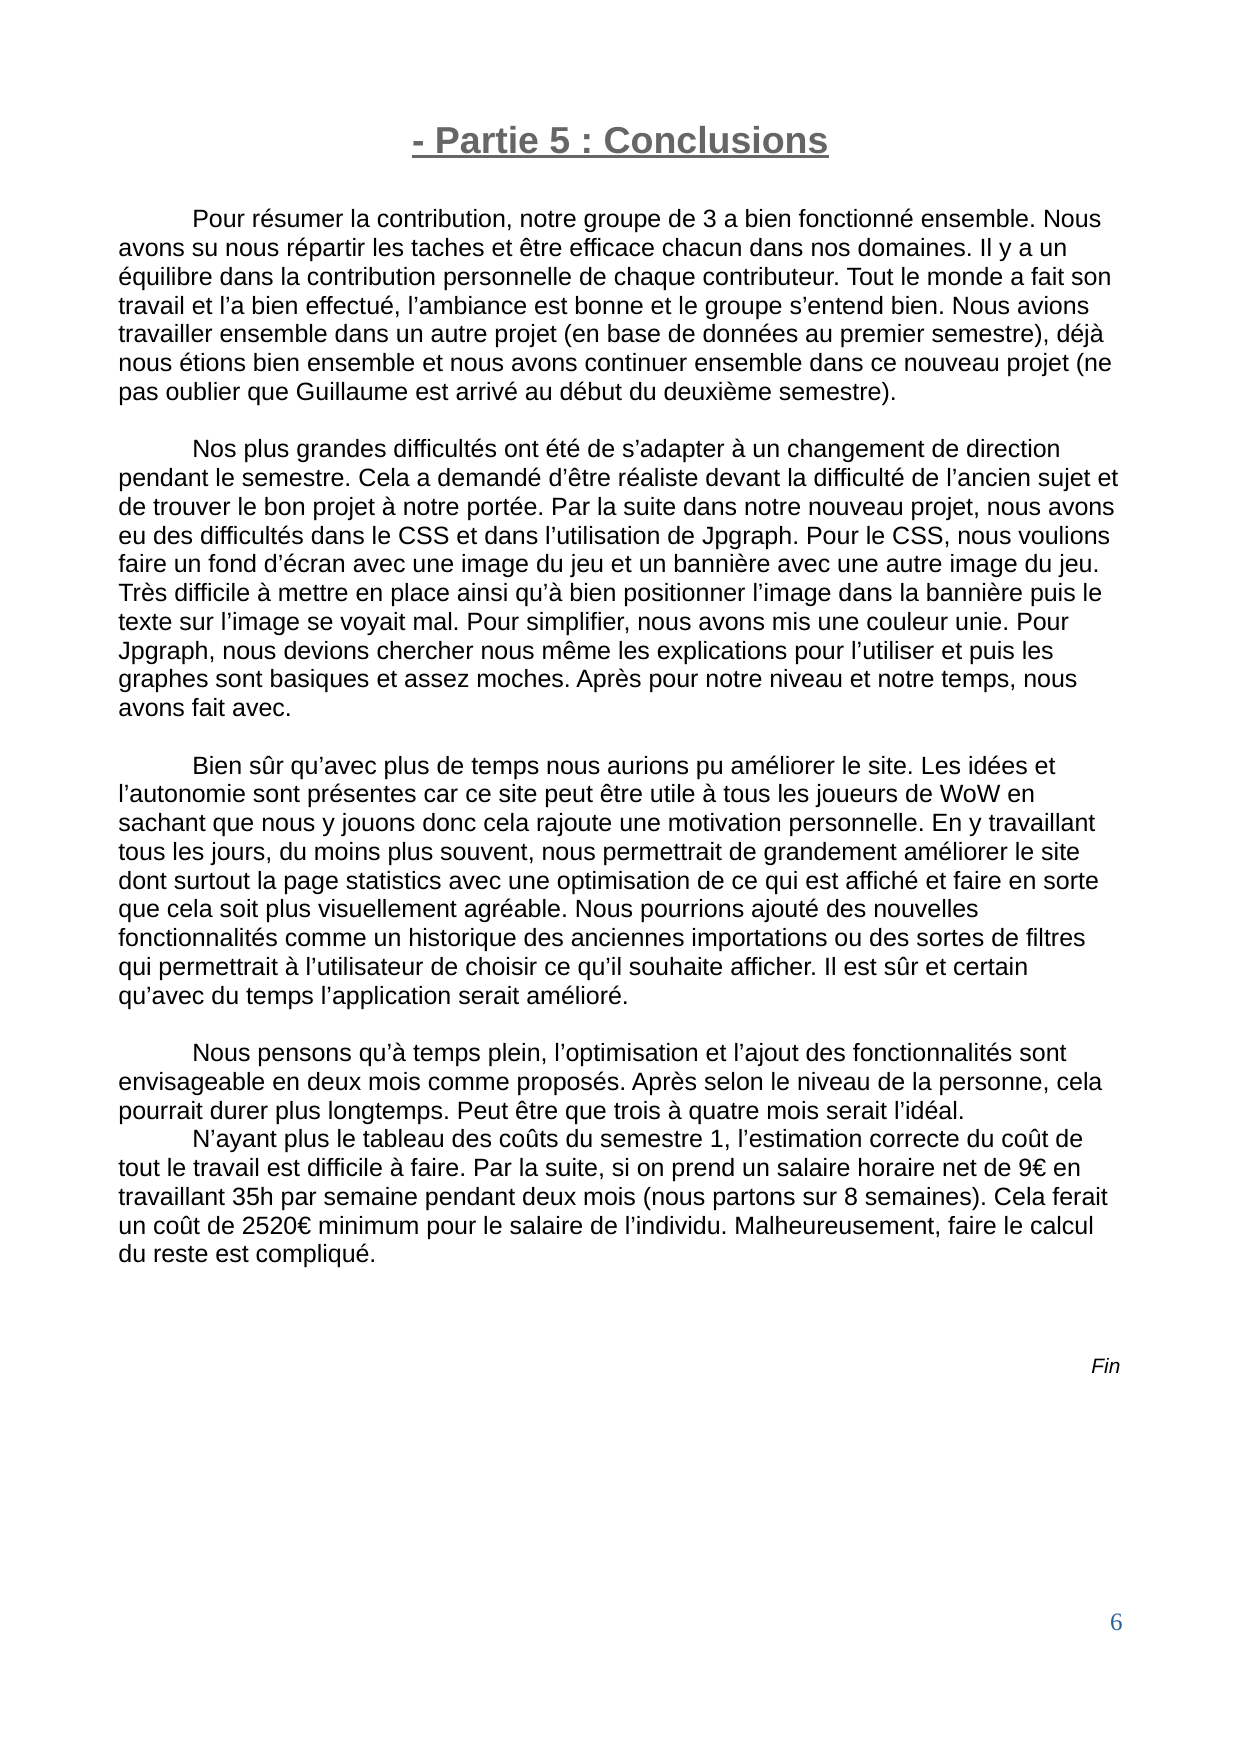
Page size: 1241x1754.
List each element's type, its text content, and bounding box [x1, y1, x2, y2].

text Nos plus grandes difficultés ont été de s’adapter à un changement de direction pendant le semestre. Cela a demandé d’être réaliste devant la difficulté de l’ancien sujet et de trouver le bon projet à notre portée. Par la suite dans notre nouveau projet, nous avons eu des difficultés dans le CSS et dans l’utilisation de Jpgraph. Pour le CSS, nous voulions faire un fond d’écran avec une image du jeu et un bannière avec une autre image du jeu. Très difficile à mettre en place ainsi qu’à bien positionner l’image dans la bannière puis le texte sur l’image se voyait mal. Pour simplifier, nous avons mis une couleur unie. Pour Jpgraph, nous devions chercher nous même les explications pour l’utiliser et puis les graphes sont basiques et assez moches. Après pour notre niveau et notre temps, nous avons fait avec. [118, 434, 1122, 722]
text Bien sûr qu’avec plus de temps nous aurions pu améliorer le site. Les idées et l’autonomie sont présentes car ce site peut être utile à tous les joueurs de WoW en sachant que nous y jouons donc cela rajoute une motivation personnelle. En y travaillant tous les jours, du moins plus souvent, nous permettrait de grandement améliorer le site dont surtout la page statistics avec une optimisation de ce qui est affiché et faire en sorte que cela soit plus visuellement agréable. Nous pourrions ajouté des nouvelles fonctionnalités comme un historique des anciennes importations ou des sortes de filtres qui permettrait à l’utilisateur de choisir ce qu’il souhaite afficher. Il est sûr et certain qu’avec du temps l’application serait amélioré. [118, 751, 1122, 1009]
text Pour résumer la contribution, notre groupe de 3 a bien fonctionné ensemble. Nous avons su nous répartir les taches et être efficace chacun dans nos domaines. Il y a un équilibre dans la contribution personnelle de chaque contributeur. Tout le monde a fait son travail et l’a bien effectué, l’ambiance est bonne et le groupe s’entend bien. Nous avions travailler ensemble dans un autre projet (en base de données au premier semestre), déjà nous étions bien ensemble et nous avons continuer ensemble dans ce nouveau projet (ne pas oublier que Guillaume est arrivé au début du deuxième semestre). [118, 204, 1122, 406]
text Nous pensons qu’à temps plein, l’optimisation et l’ajout des fonctionnalités sont envisageable en deux mois comme proposés. Après selon le niveau de la personne, cela pourrait durer plus longtemps. Peut être que trois à quatre mois serait l’idéal. [118, 1038, 1122, 1124]
text N’ayant plus le tableau des coûts du semestre 1, l’estimation correcte du coût de tout le travail est difficile à faire. Par la suite, si on prend un salaire horaire net de 9€ en travaillant 35h par semaine pendant deux mois (nous partons sur 8 semaines). Cela ferait un coût de 2520€ minimum pour le salaire de l’individu. Malheureusement, faire le calcul du reste est compliqué. [118, 1124, 1122, 1268]
text - Partie 5 : Conclusions [118, 118, 1122, 161]
text Fin [118, 1354, 1122, 1378]
